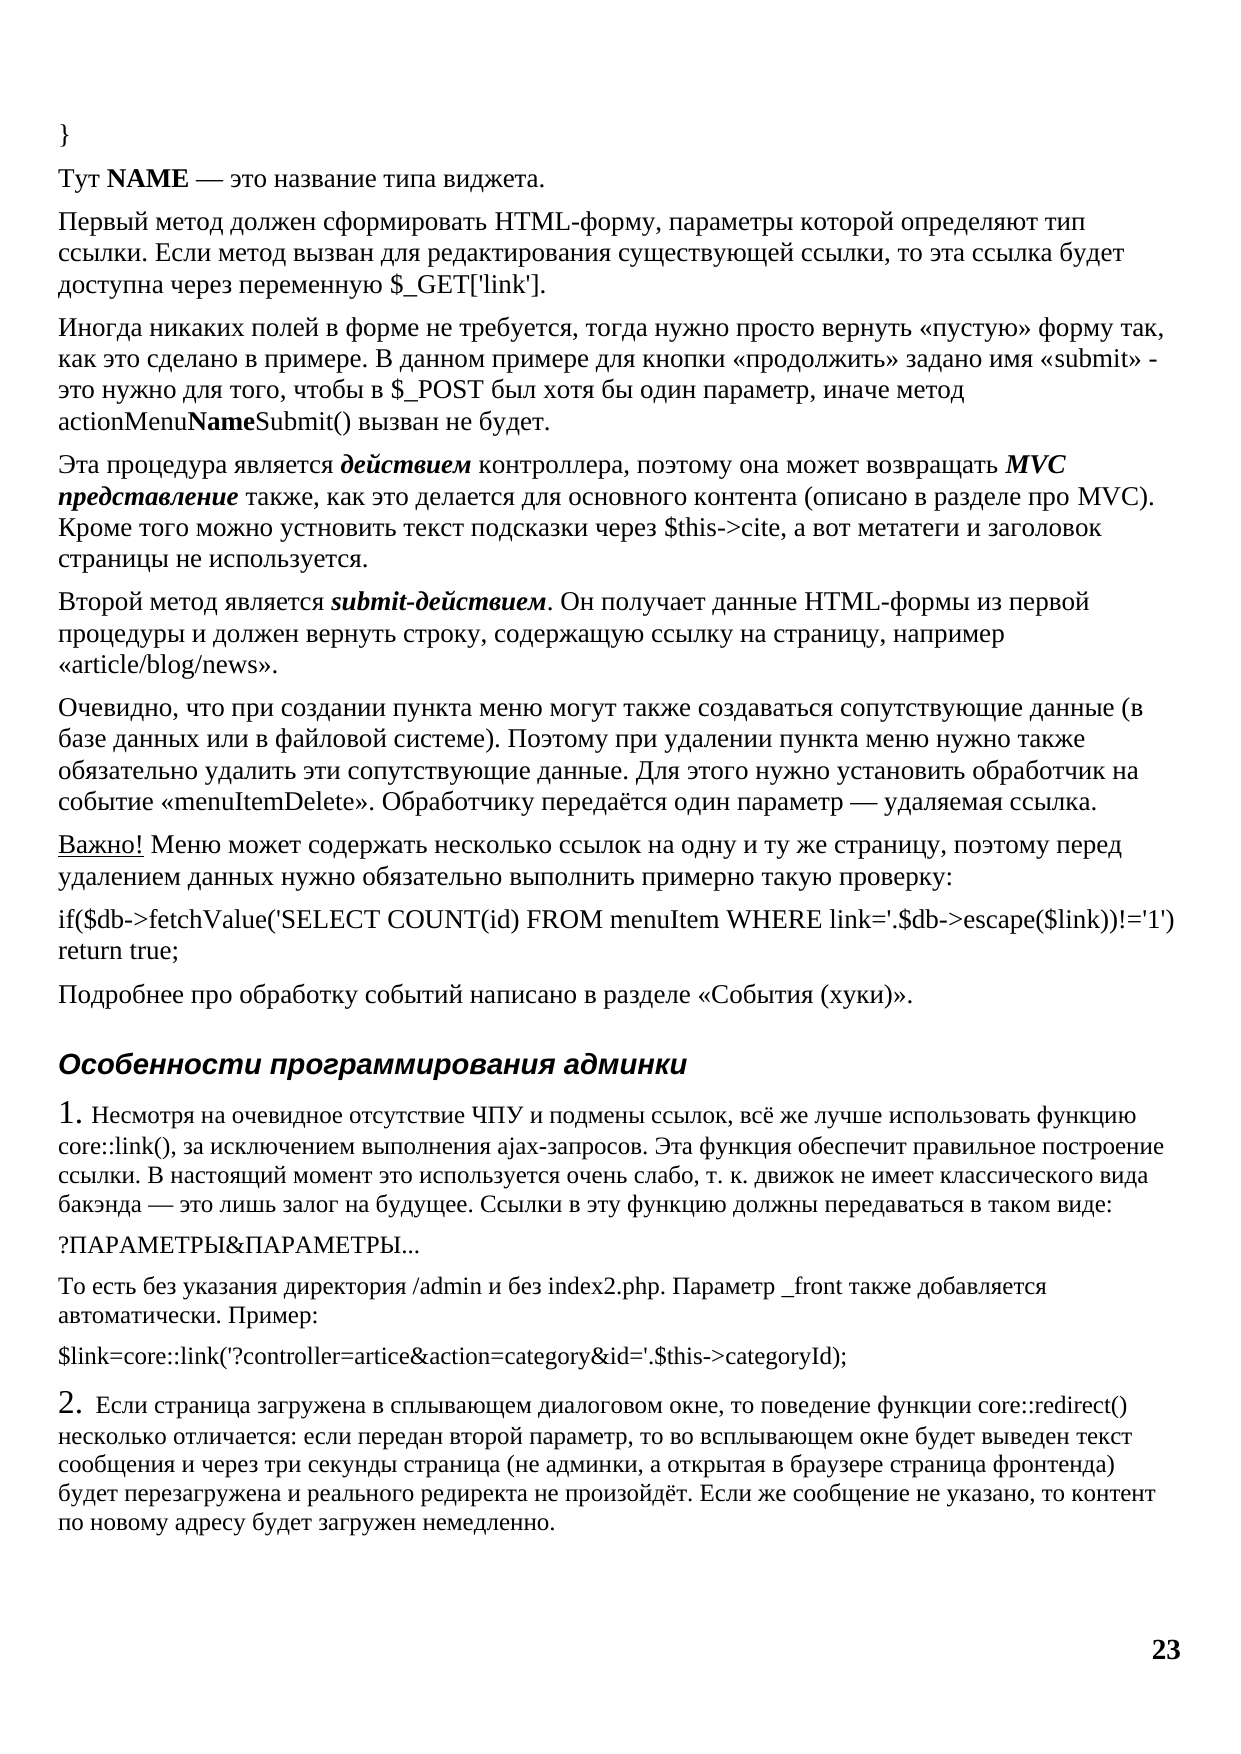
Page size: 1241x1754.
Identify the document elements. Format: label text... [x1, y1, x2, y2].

text Иногда никаких полей в форме не требуется, тогда нужно просто вернуть «пустую» форму так, как это сделано в примере. В данном примере для кнопки «продолжить» задано имя «submit» - это нужно для того, чтобы в $_POST был хотя бы один параметр, иначе метод actionMenuNameSubmit() вызван не будет. [58, 311, 1181, 436]
text Эта процедура является действием контроллера, поэтому она может возвращать MVC представление также, как это делается для основного контента (описано в разделе про MVC). Кроме того можно устновить текст подсказки через $this->cite, а вот метатеги и заголовок страницы не используется. [58, 448, 1181, 573]
text 1. Несмотря на очевидное отсутствие ЧПУ и подмены ссылок, всё же лучше использовать функцию core::link(), за исключением выполнения ajax-запросов. Эта функция обеспечит правильное построение ссылки. В настоящий момент это используется очень слабо, т. к. движок не имеет классического вида бакэнда — это лишь залог на будущее. Ссылки в эту функцию должны передаваться в таком виде: [58, 1093, 1181, 1217]
text ?ПАРАМЕТРЫ&ПАРАМЕТРЫ... [58, 1230, 1181, 1259]
text if($db->fetchValue('SELECT COUNT(id) FROM menuItem WHERE link='.$db->escape($link))!='1') return true; [58, 903, 1181, 966]
text $link=core::link('?controller=artice&action=category&id='.$this->categoryId); [58, 1341, 1181, 1370]
text Тут NAME — это название типа виджета. [58, 162, 1181, 193]
text Первый метод должен сформировать HTML-форму, параметры которой определяют тип ссылки. Если метод вызван для редактирования существующей ссылки, то эта ссылка будет доступна через переменную $_GET['link']. [58, 205, 1181, 299]
text Важно! Меню может содержать несколько ссылок на одну и ту же страницу, поэтому перед удалением данных нужно обязательно выполнить примерно такую проверку: [58, 828, 1181, 891]
text Второй метод является submit-действием. Он получает данные HTML-формы из первой процедуры и должен вернуть строку, содержащую ссылку на страницу, например «article/blog/news». [58, 586, 1181, 679]
text То есть без указания директория /admin и без index2.php. Параметр _front также добавляется автоматически. Пример: [58, 1271, 1181, 1329]
text Подробнее про обработку событий написано в разделе «События (хуки)». [58, 978, 1181, 1009]
text 2. Если страница загружена в сплывающем диалоговом окне, то поведение функции core::redirect() несколько отличается: если передан второй параметр, то во всплывающем окне будет выведен текст сообщения и через три секунды страница (не админки, а открытая в браузере страница фронтенда) будет перезагружена и реального редиректа не произойдёт. Если же сообщение не указано, то контент по новому адресу будет загружен немедленно. [58, 1382, 1181, 1536]
text Очевидно, что при создании пункта меню могут также создаваться сопутствующие данные (в базе данных или в файловой системе). Поэтому при удалении пункта меню нужно также обязательно удалить эти сопутствующие данные. Для этого нужно установить обработчик на событие «menuItemDelete». Обработчику передаётся один параметр — удаляемая ссылка. [58, 691, 1181, 816]
text } [58, 118, 1181, 149]
subtitle Особенности программирования админки [58, 1047, 1181, 1080]
